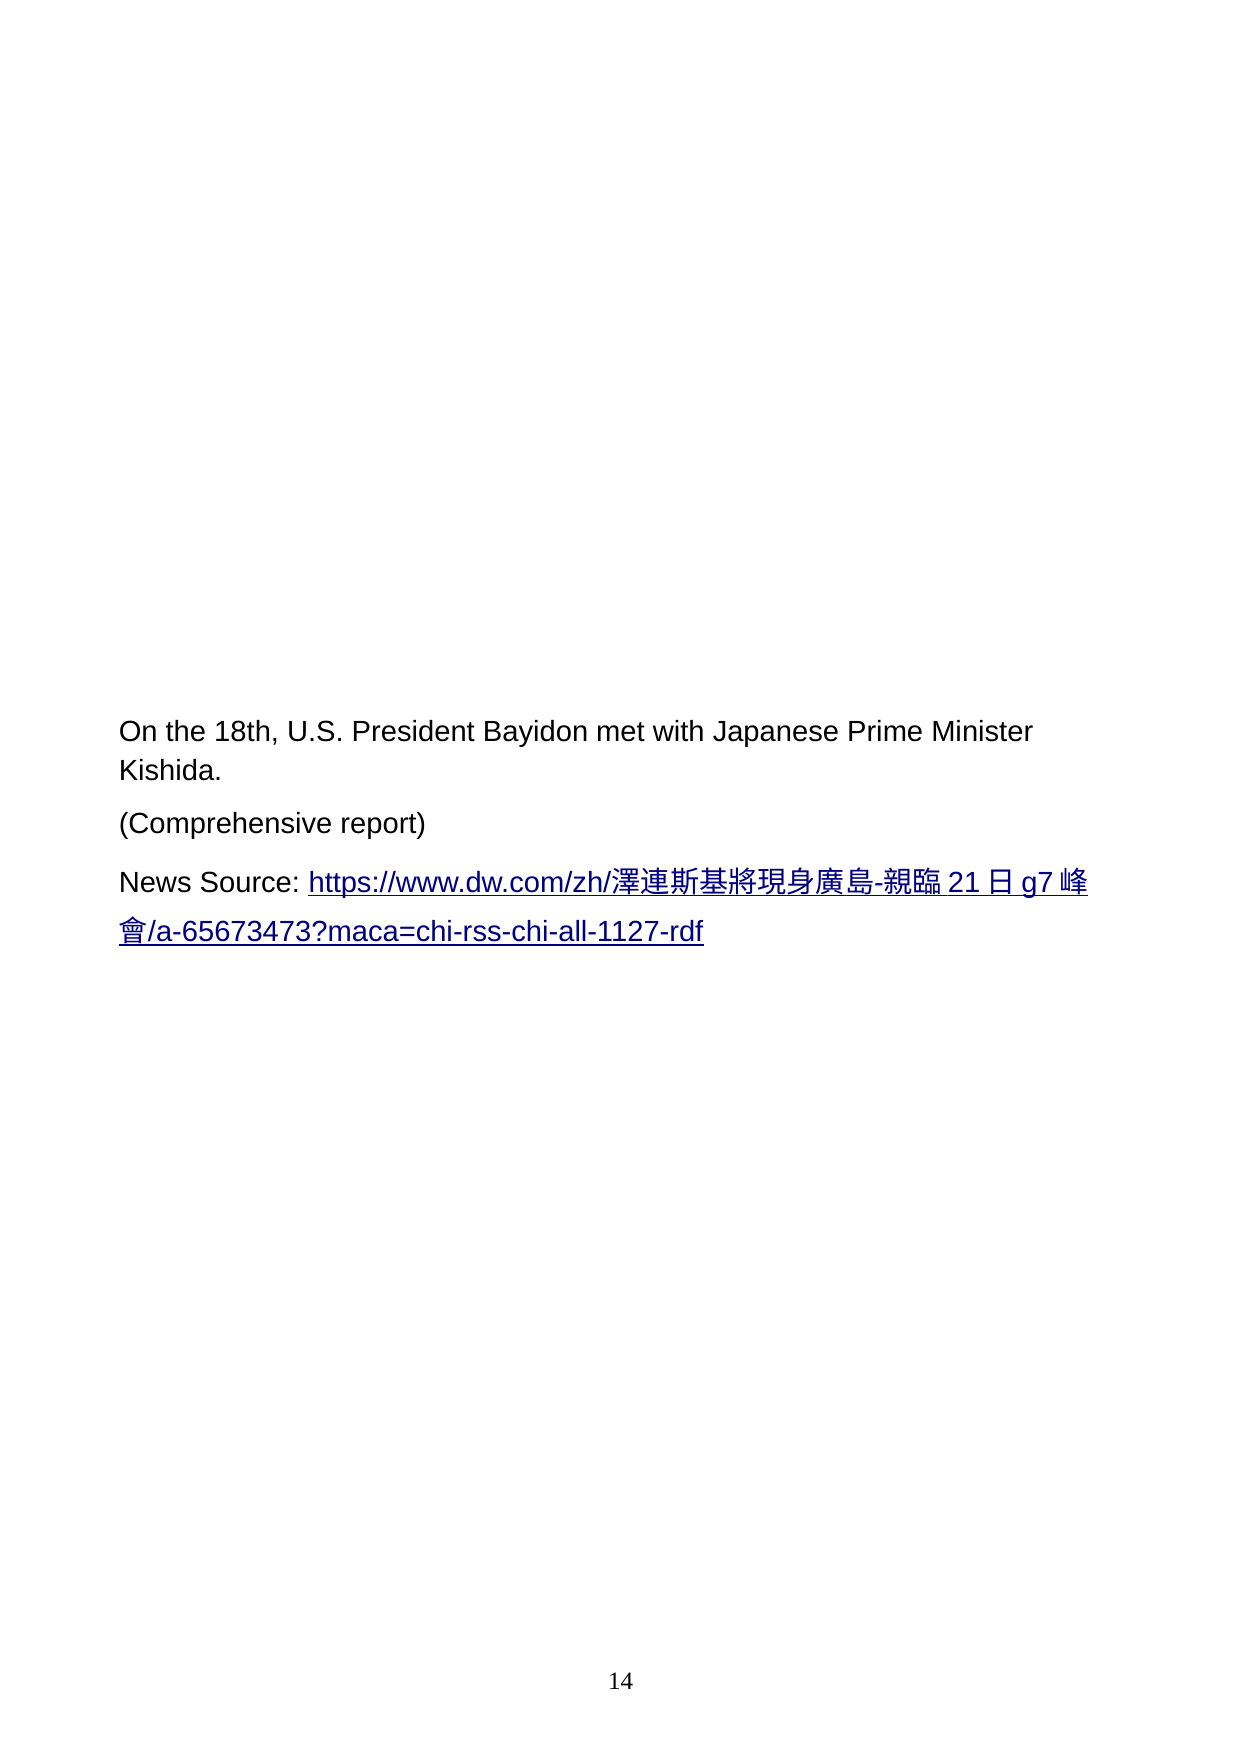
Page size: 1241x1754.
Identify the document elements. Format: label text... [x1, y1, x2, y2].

text News Source: https://www.dw.com/zh/澤連斯基將現身廣島-親臨21日g7峰會/a-65673473?maca=chi-rss-chi-all-1127-rdf [118, 859, 1122, 950]
text On the 18th, U.S. President Bayidon met with Japanese Prime Minister Kishida. [118, 118, 1122, 786]
text (Comprehensive report) [118, 806, 1122, 839]
